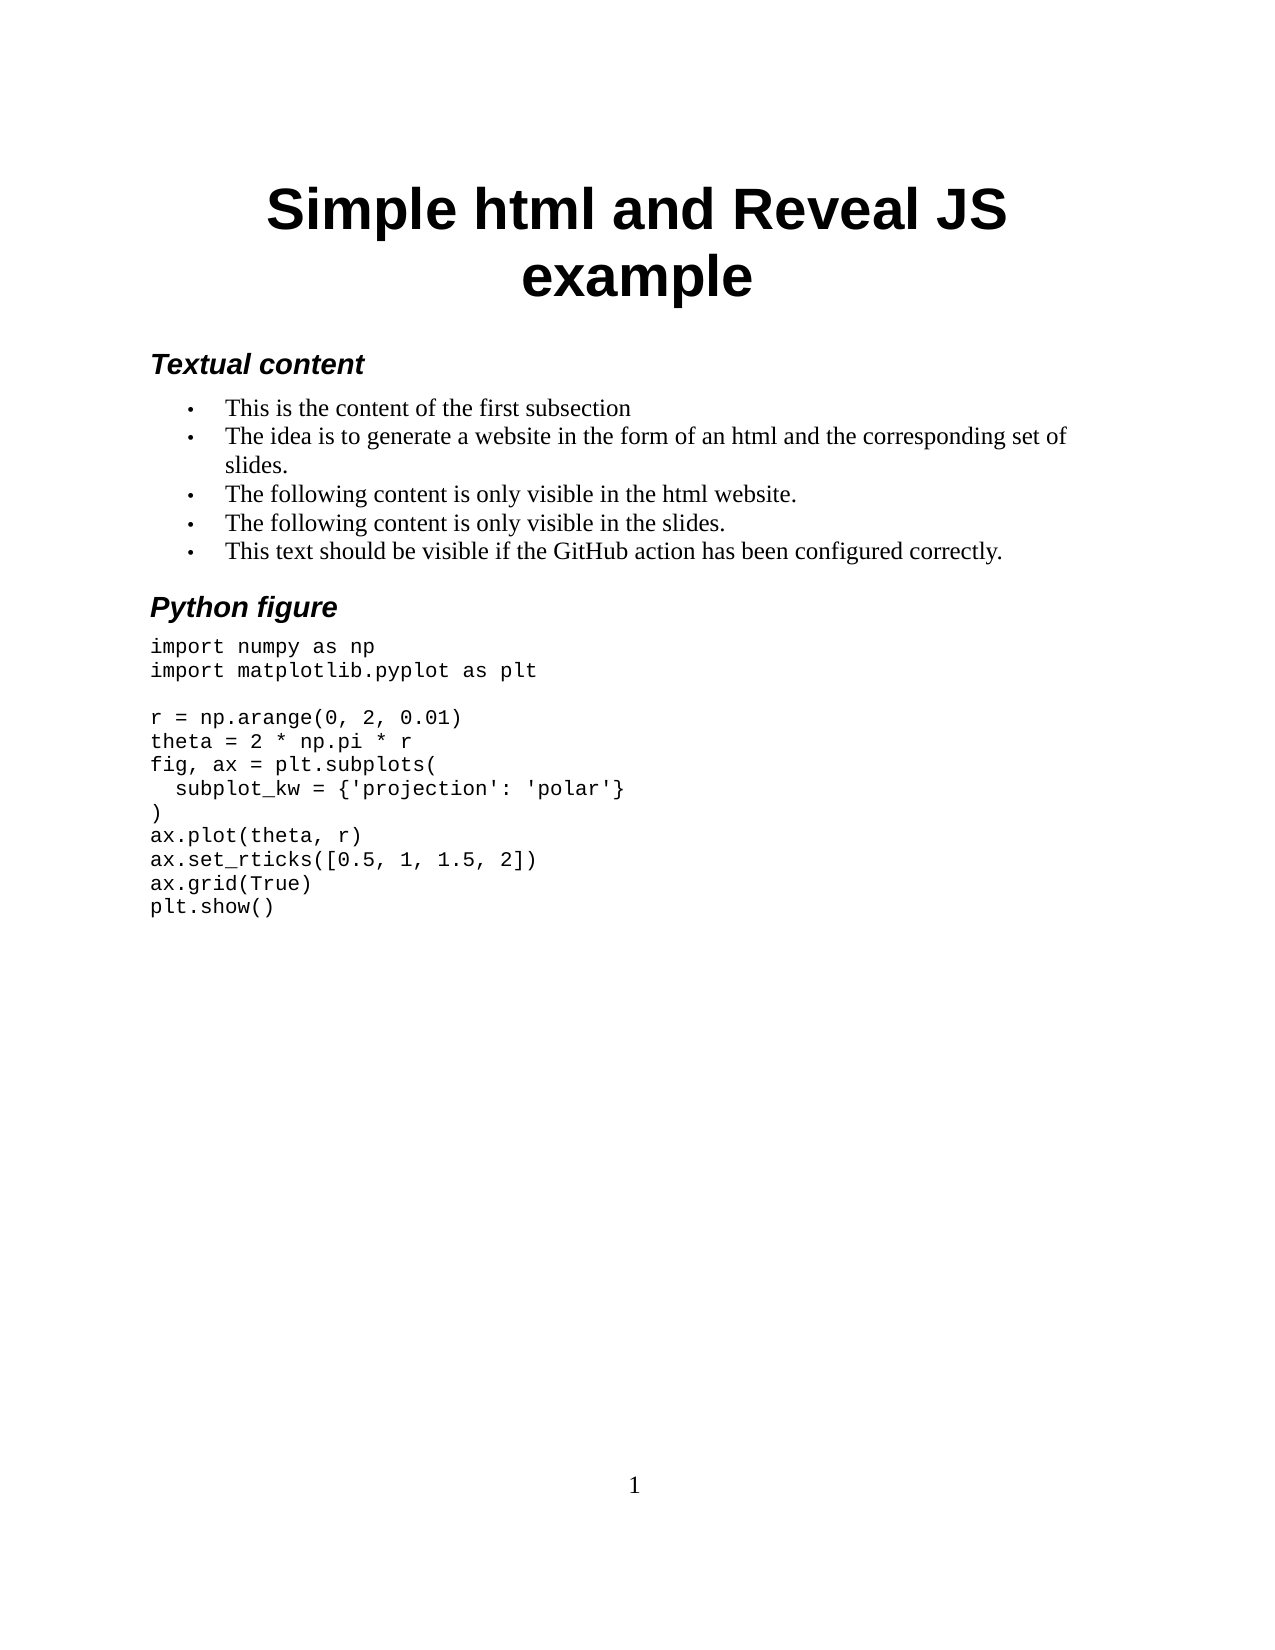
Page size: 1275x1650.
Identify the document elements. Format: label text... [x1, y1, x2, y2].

text theta = 2 * np.pi * r [150, 731, 1125, 754]
list This is the content of the first subsection [187, 393, 1125, 421]
list The following content is only visible in the html website. [187, 479, 1125, 508]
text import matplotlib.pyplot as plt [150, 660, 1125, 683]
subtitle Textual content [150, 347, 1125, 380]
text plt.show() [150, 896, 1125, 920]
text r = np.arange(0, 2, 0.01) [150, 707, 1125, 731]
text ) [150, 802, 1125, 825]
list The idea is to generate a website in the form of an html and the corresponding set of slides. [187, 421, 1125, 479]
list This text should be visible if the GitHub action has been configured correctly. [187, 536, 1125, 565]
text ax.plot(theta, r) [150, 825, 1125, 849]
text ax.set_rticks([0.5, 1, 1.5, 2]) [150, 849, 1125, 873]
text ax.grid(True) [150, 873, 1125, 896]
text subplot_kw = {'projection': 'polar'} [150, 778, 1125, 802]
subtitle Python figure [150, 590, 1125, 624]
text fig, ax = plt.subplots( [150, 754, 1125, 778]
title Simple html and Reveal JS example [150, 175, 1125, 309]
list The following content is only visible in the slides. [187, 508, 1125, 536]
text import numpy as np [150, 636, 1125, 660]
